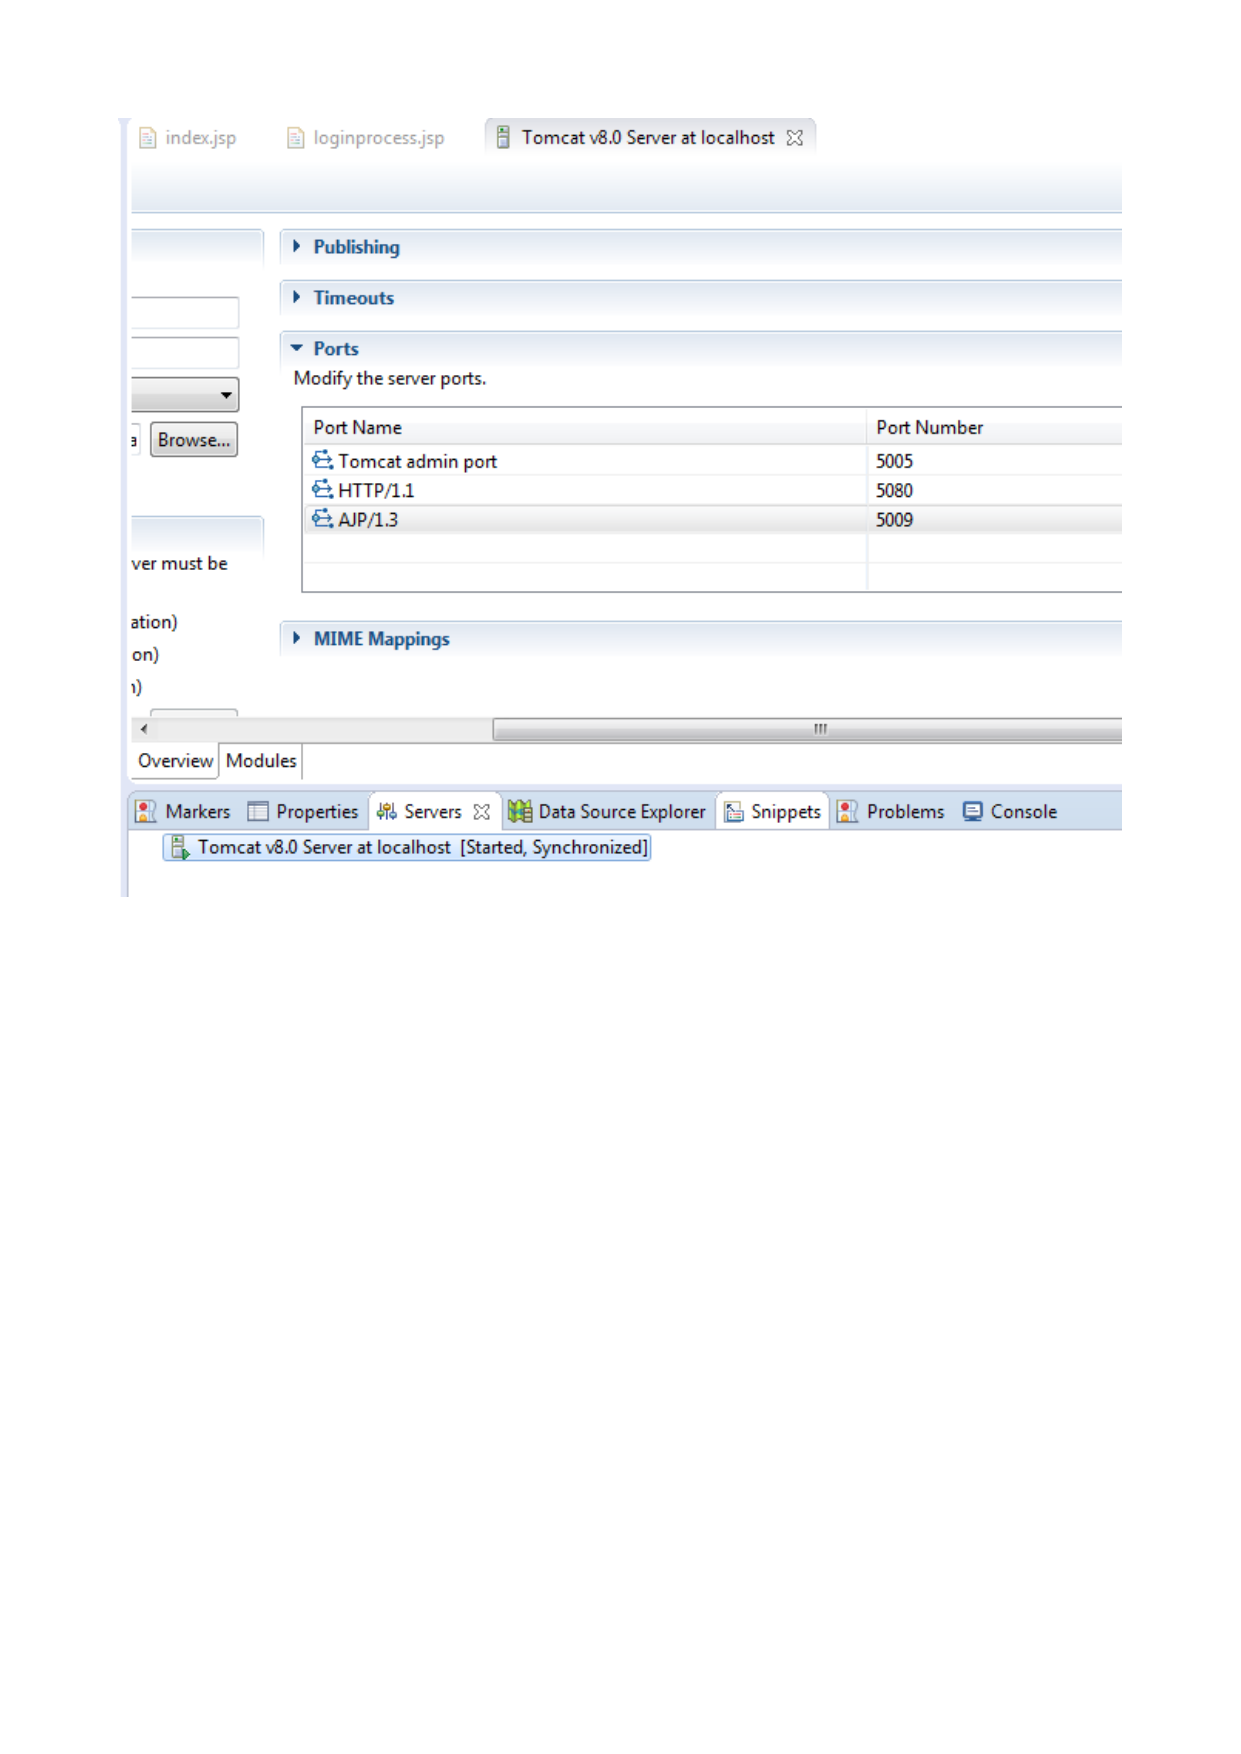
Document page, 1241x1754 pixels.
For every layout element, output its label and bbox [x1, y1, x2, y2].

picture [118, 118, 1122, 897]
